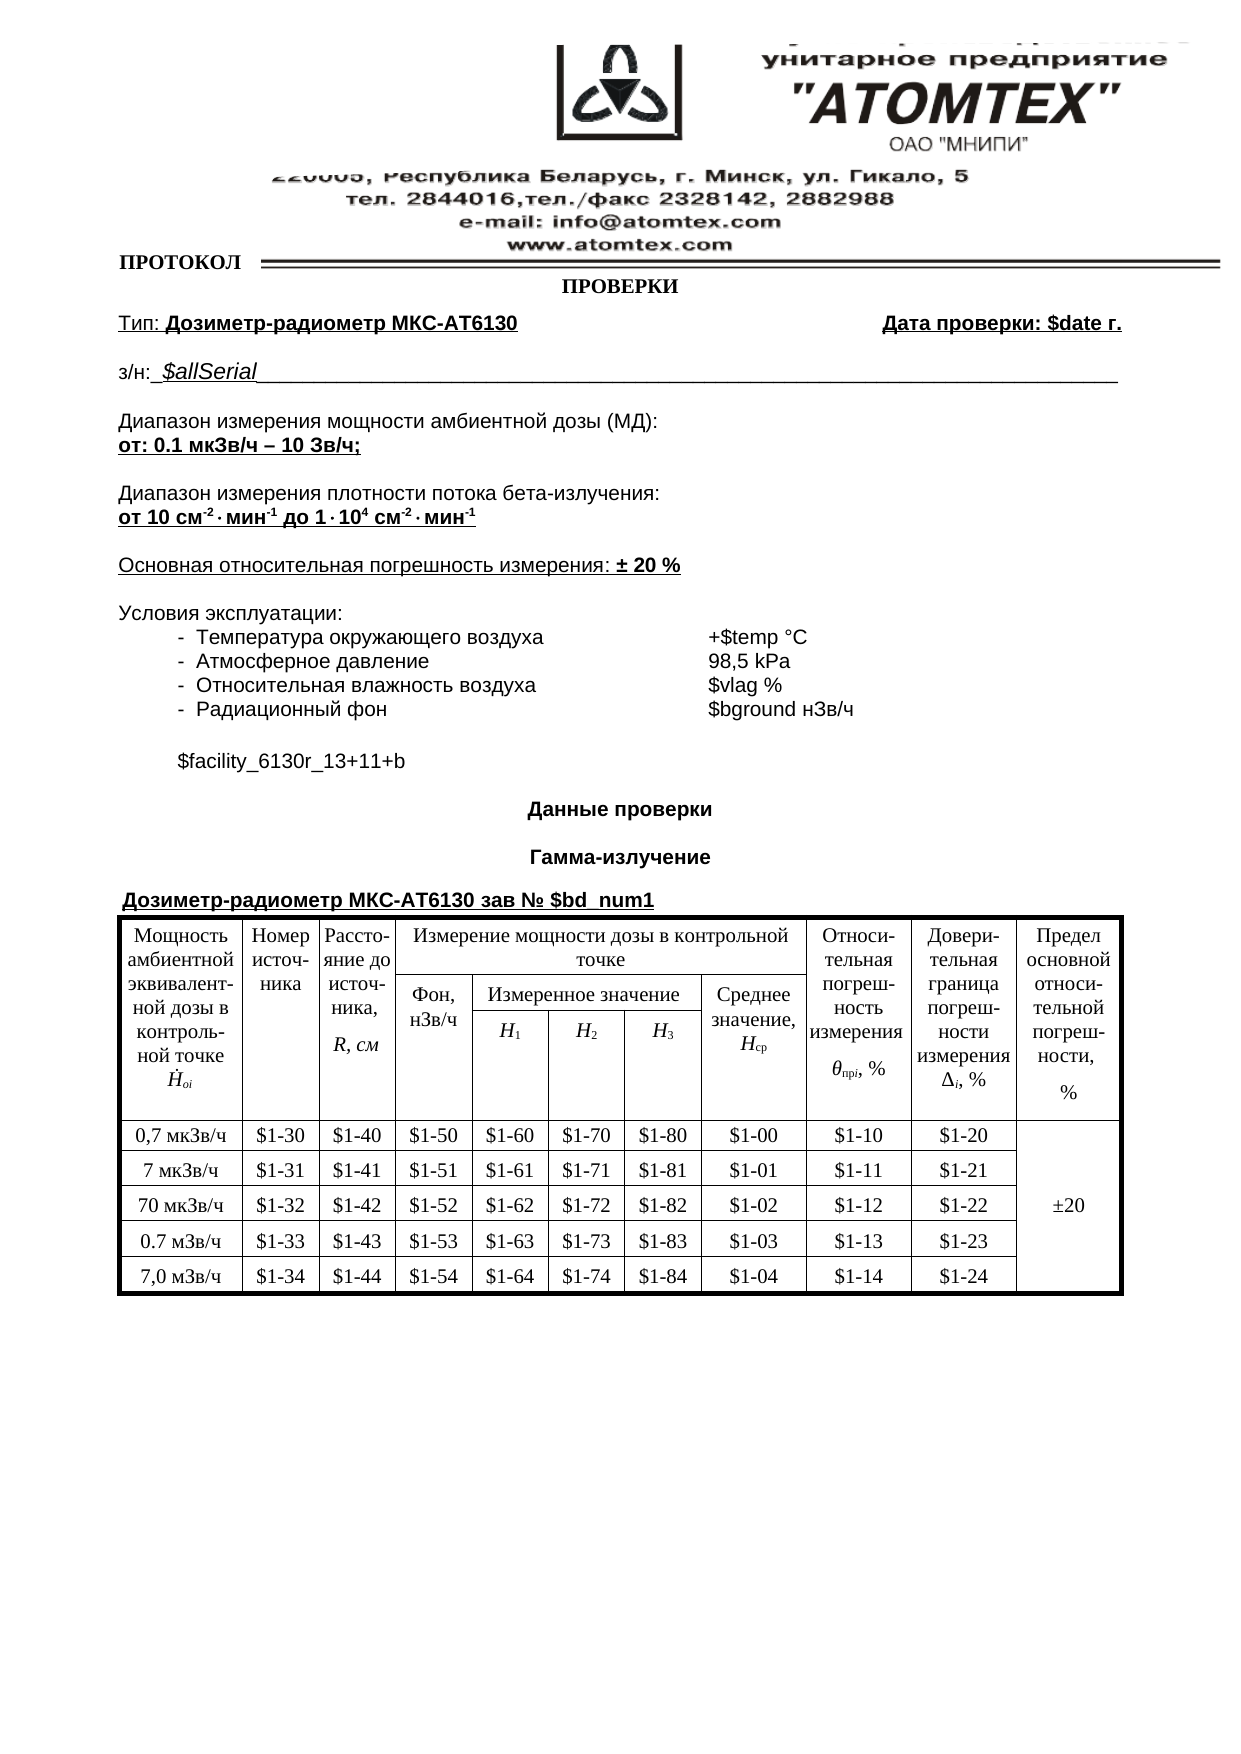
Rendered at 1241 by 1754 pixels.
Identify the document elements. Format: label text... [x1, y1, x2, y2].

table_cell $1-71 [549, 1151, 624, 1185]
table_cell $1-11 [807, 1151, 911, 1185]
table_cell $1-10 [807, 1121, 911, 1150]
table_cell $1-22 [912, 1186, 1016, 1220]
text - Относительная влажность воздуха $vlag % [177, 672, 1122, 696]
table_cell Среднее значение, Hср [702, 975, 806, 1119]
table_cell Номер источ-ника [243, 920, 319, 1119]
table_cell Фон, нЗв/ч [396, 975, 472, 1119]
table_cell $1-13 [807, 1221, 911, 1256]
table_cell $1-72 [549, 1186, 624, 1220]
text Тип: Дозиметр-радиометр МКС-AT6130 Дата проверки: $date г. [118, 310, 1122, 334]
table_cell 7 мкЗв/ч [122, 1151, 242, 1185]
table_cell $1-14 [807, 1257, 911, 1291]
table_cell $1-60 [473, 1121, 548, 1150]
text от: 0.1 мкЗв/ч – 10 Зв/ч; [118, 433, 1122, 457]
table_cell Предел основной относи-тельной погреш-ности, % [1017, 920, 1119, 1119]
table_cell $1-64 [473, 1257, 548, 1291]
table_cell $1-74 [549, 1257, 624, 1291]
table_cell $1-23 [912, 1221, 1016, 1256]
table_cell $1-73 [549, 1221, 624, 1256]
table_cell $1-83 [625, 1221, 701, 1256]
text ПРОТОКОЛ ПРОВЕРКИ [118, 250, 1122, 298]
table_cell $1-20 [912, 1121, 1016, 1150]
table_cell 70 мкЗв/ч [122, 1186, 242, 1220]
table_cell $1-80 [625, 1121, 701, 1150]
table_cell Довери-тельная граница погреш-ности измерения Δi, % [912, 920, 1016, 1119]
text - Атмосферное давление 98,5 kPa [177, 648, 1122, 672]
table_cell $1-50 [396, 1121, 472, 1150]
table_cell Относи-тельная погреш-ность измерения θпрi, % [807, 920, 911, 1119]
table_cell $1-81 [625, 1151, 701, 1185]
table_cell $1-42 [320, 1186, 395, 1220]
table_cell $1-54 [396, 1257, 472, 1291]
table_cell $1-53 [396, 1221, 472, 1256]
table_cell Рассто-яние до источ-ника, R, см [320, 920, 395, 1119]
text Данные проверки [118, 797, 1122, 821]
table_cell $1-61 [473, 1151, 548, 1185]
table_header Дозиметр-радиометр МКС-AT6130 зав № $bd_num1 [119, 869, 1121, 915]
table_cell $1-40 [320, 1121, 395, 1150]
table_cell $1-43 [320, 1221, 395, 1256]
table_cell $1-32 [243, 1186, 319, 1220]
table_cell $1-00 [702, 1121, 806, 1150]
table_cell H3 [625, 1011, 701, 1119]
text Гамма-излучение [118, 845, 1122, 869]
text Диапазон измерения плотности потока бета-излучения: [118, 481, 1122, 504]
table_cell H2 [549, 1011, 624, 1119]
table_cell $1-34 [243, 1257, 319, 1291]
text Диапазон измерения мощности амбиентной дозы (МД): [118, 409, 1122, 433]
table_cell $1-51 [396, 1151, 472, 1185]
text Основная относительная погрешность измерения: ± 20 % [118, 553, 1122, 577]
table_cell $1-70 [549, 1121, 624, 1150]
table_cell $1-62 [473, 1186, 548, 1220]
text - Температура окружающего воздуха +$temp °C [177, 624, 1122, 648]
table_cell $1-31 [243, 1151, 319, 1185]
table_cell Измерение мощности дозы в контрольной точке [396, 920, 806, 974]
table_cell $1-82 [625, 1186, 701, 1220]
table_cell 7,0 мЗв/ч [122, 1257, 242, 1291]
text - Радиационный фон $bground нЗв/ч [177, 696, 1122, 720]
table_cell $1-41 [320, 1151, 395, 1185]
table_cell $1-52 [396, 1186, 472, 1220]
table_cell 0,7 мкЗв/ч [122, 1121, 242, 1150]
table_cell $1-04 [702, 1257, 806, 1291]
table_cell $1-24 [912, 1257, 1016, 1291]
table_cell $1-84 [625, 1257, 701, 1291]
table_cell $1-63 [473, 1221, 548, 1256]
text з/н:_$allSerial [118, 358, 1122, 385]
table_cell Измеренное значение [473, 975, 701, 1009]
table_cell H1 [473, 1011, 548, 1119]
table_cell $1-03 [702, 1221, 806, 1256]
table_cell $1-33 [243, 1221, 319, 1256]
text Условия эксплуатации: [118, 601, 1122, 624]
table_cell $1-02 [702, 1186, 806, 1220]
table_cell ±20 [1017, 1121, 1119, 1291]
table_cell $1-12 [807, 1186, 911, 1220]
table_cell $1-30 [243, 1121, 319, 1150]
table_cell $1-44 [320, 1257, 395, 1291]
table_cell Мощность амбиентной эквивалент-ной дозы в контроль-ной точке Ḣoi [122, 920, 242, 1119]
table_cell 0.7 мЗв/ч [122, 1221, 242, 1256]
table_cell $1-01 [702, 1151, 806, 1185]
text $facility_6130r_13+11+b [118, 749, 1122, 773]
text от 10 см-2мин-1 до 1104 см-2мин-1 [118, 504, 1122, 529]
table_cell $1-21 [912, 1151, 1016, 1185]
